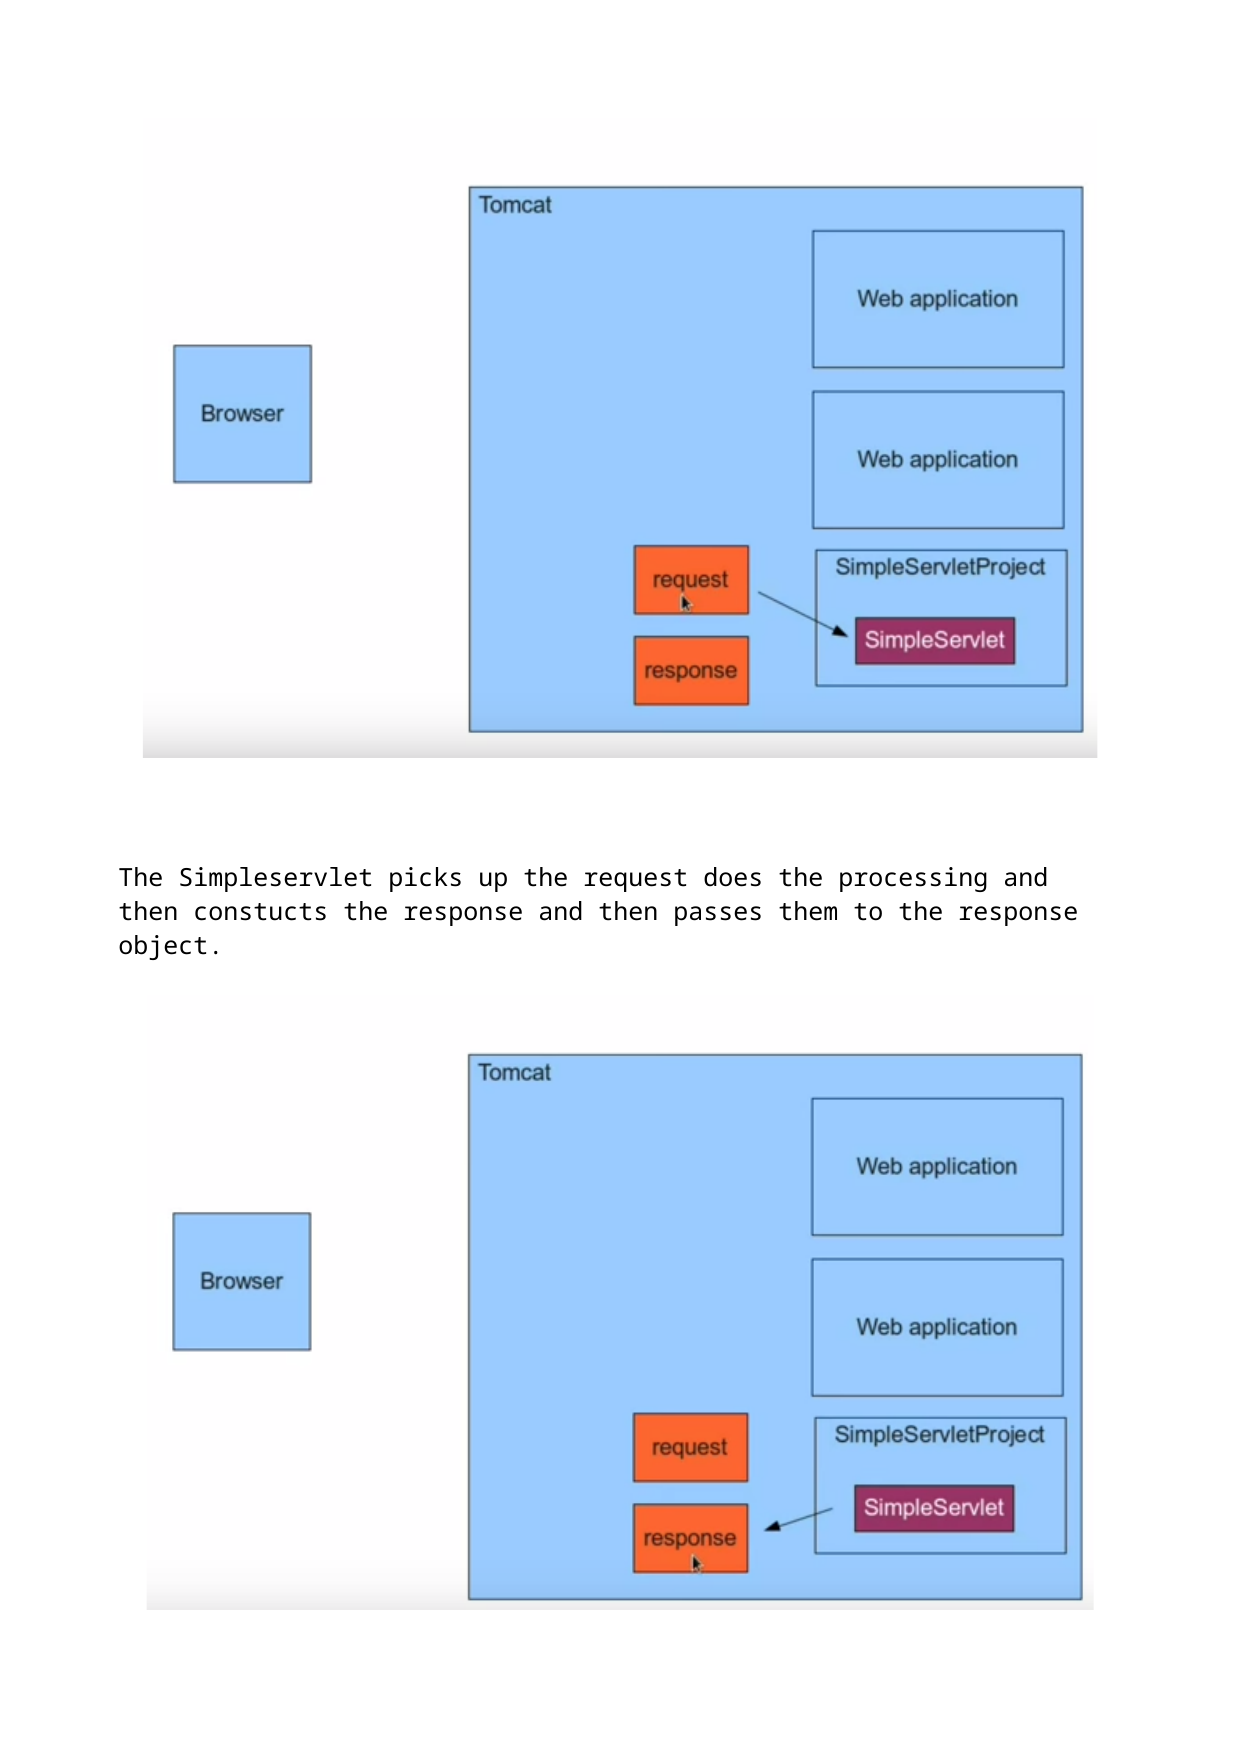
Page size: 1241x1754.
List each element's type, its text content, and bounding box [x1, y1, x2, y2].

picture [146, 995, 1094, 1610]
text The Simpleservlet picks up the request does the processing and then constucts the response and then passes them to the response object. [118, 859, 1122, 962]
picture [142, 118, 1098, 758]
